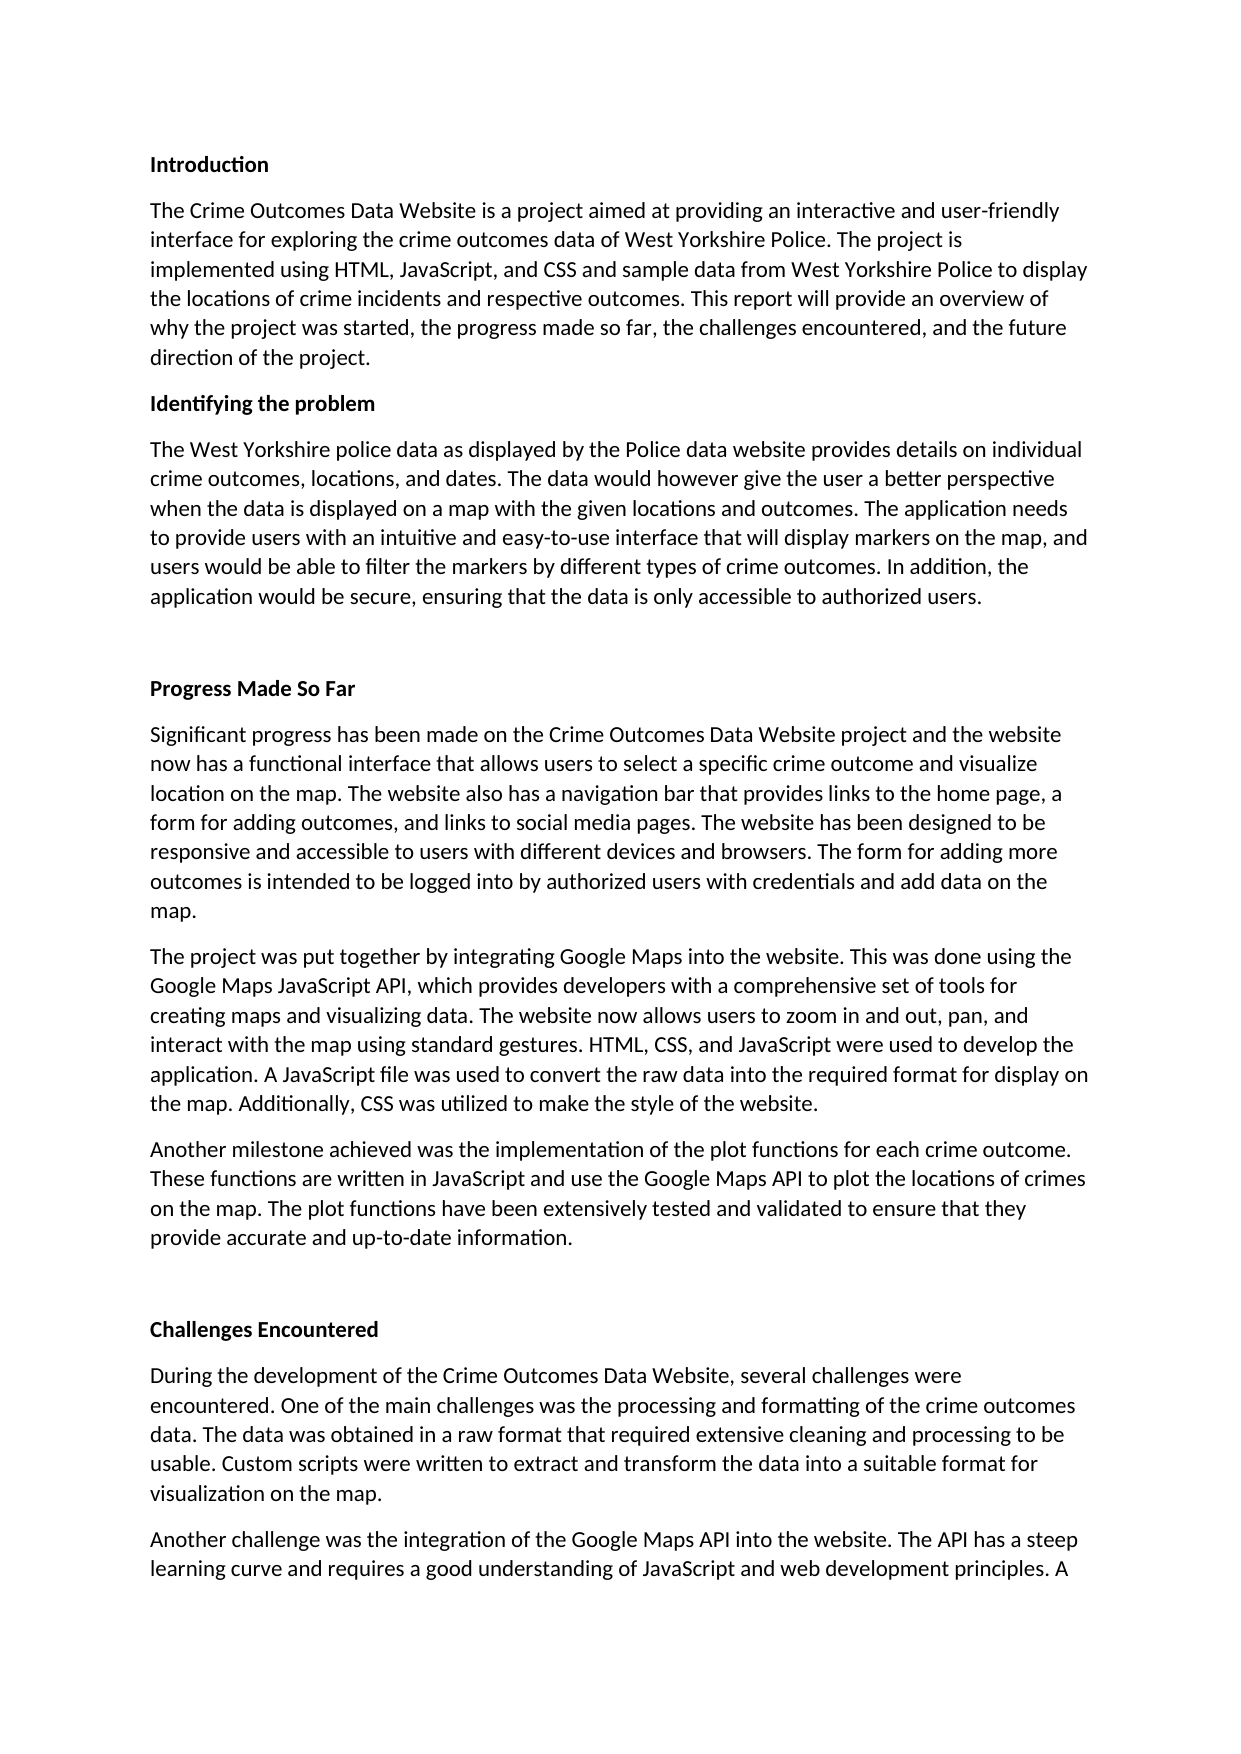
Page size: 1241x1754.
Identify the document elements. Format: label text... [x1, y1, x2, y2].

text Another challenge was the integration of the Google Maps API into the website. The API has a steep learning curve and requires a good understanding of JavaScript and web development principles. A [150, 1525, 1090, 1582]
text The West Yorkshire police data as displayed by the Police data website provides details on individual crime outcomes, locations, and dates. The data would however give the user a better perspective when the data is displayed on a map with the given locations and outcomes. The application needs to provide users with an intuitive and easy-to-use interface that will display markers on the map, and users would be able to filter the markers by different types of crime outcomes. In addition, the application would be secure, ensuring that the data is only accessible to authorized users. [150, 435, 1090, 610]
text Significant progress has been made on the Crime Outcomes Data Website project and the website now has a functional interface that allows users to select a specific crime outcome and visualize location on the map. The website also has a navigation bar that provides links to the home page, a form for adding outcomes, and links to social media pages. The website has been designed to be responsive and accessible to users with different devices and browsers. The form for adding more outcomes is intended to be logged into by authorized users with credentials and add data on the map. [150, 720, 1090, 924]
text Challenges Encountered [150, 1315, 1090, 1343]
text During the development of the Crime Outcomes Data Website, several challenges were encountered. One of the main challenges was the processing and formatting of the crime outcomes data. The data was obtained in a raw format that required extensive cleaning and processing to be usable. Custom scripts were written to extract and transform the data into a suitable format for visualization on the map. [150, 1361, 1090, 1507]
text Identifying the problem [150, 389, 1090, 417]
text Progress Made So Far [150, 674, 1090, 702]
text Introduction [150, 150, 1090, 178]
text The project was put together by integrating Google Maps into the website. This was done using the Google Maps JavaScript API, which provides developers with a comprehensive set of tools for creating maps and visualizing data. The website now allows users to zoom in and out, pan, and interact with the map using standard gestures. HTML, CSS, and JavaScript were used to develop the application. A JavaScript file was used to convert the raw data into the required format for display on the map. Additionally, CSS was utilized to make the style of the website. [150, 942, 1090, 1117]
text The Crime Outcomes Data Website is a project aimed at providing an interactive and user-friendly interface for exploring the crime outcomes data of West Yorkshire Police. The project is implemented using HTML, JavaScript, and CSS and sample data from West Yorkshire Police to display the locations of crime incidents and respective outcomes. This report will provide an overview of why the project was started, the progress made so far, the challenges encountered, and the future direction of the project. [150, 196, 1090, 371]
text Another milestone achieved was the implementation of the plot functions for each crime outcome. These functions are written in JavaScript and use the Google Maps API to plot the locations of crimes on the map. The plot functions have been extensively tested and validated to ensure that they provide accurate and up-to-date information. [150, 1135, 1090, 1251]
